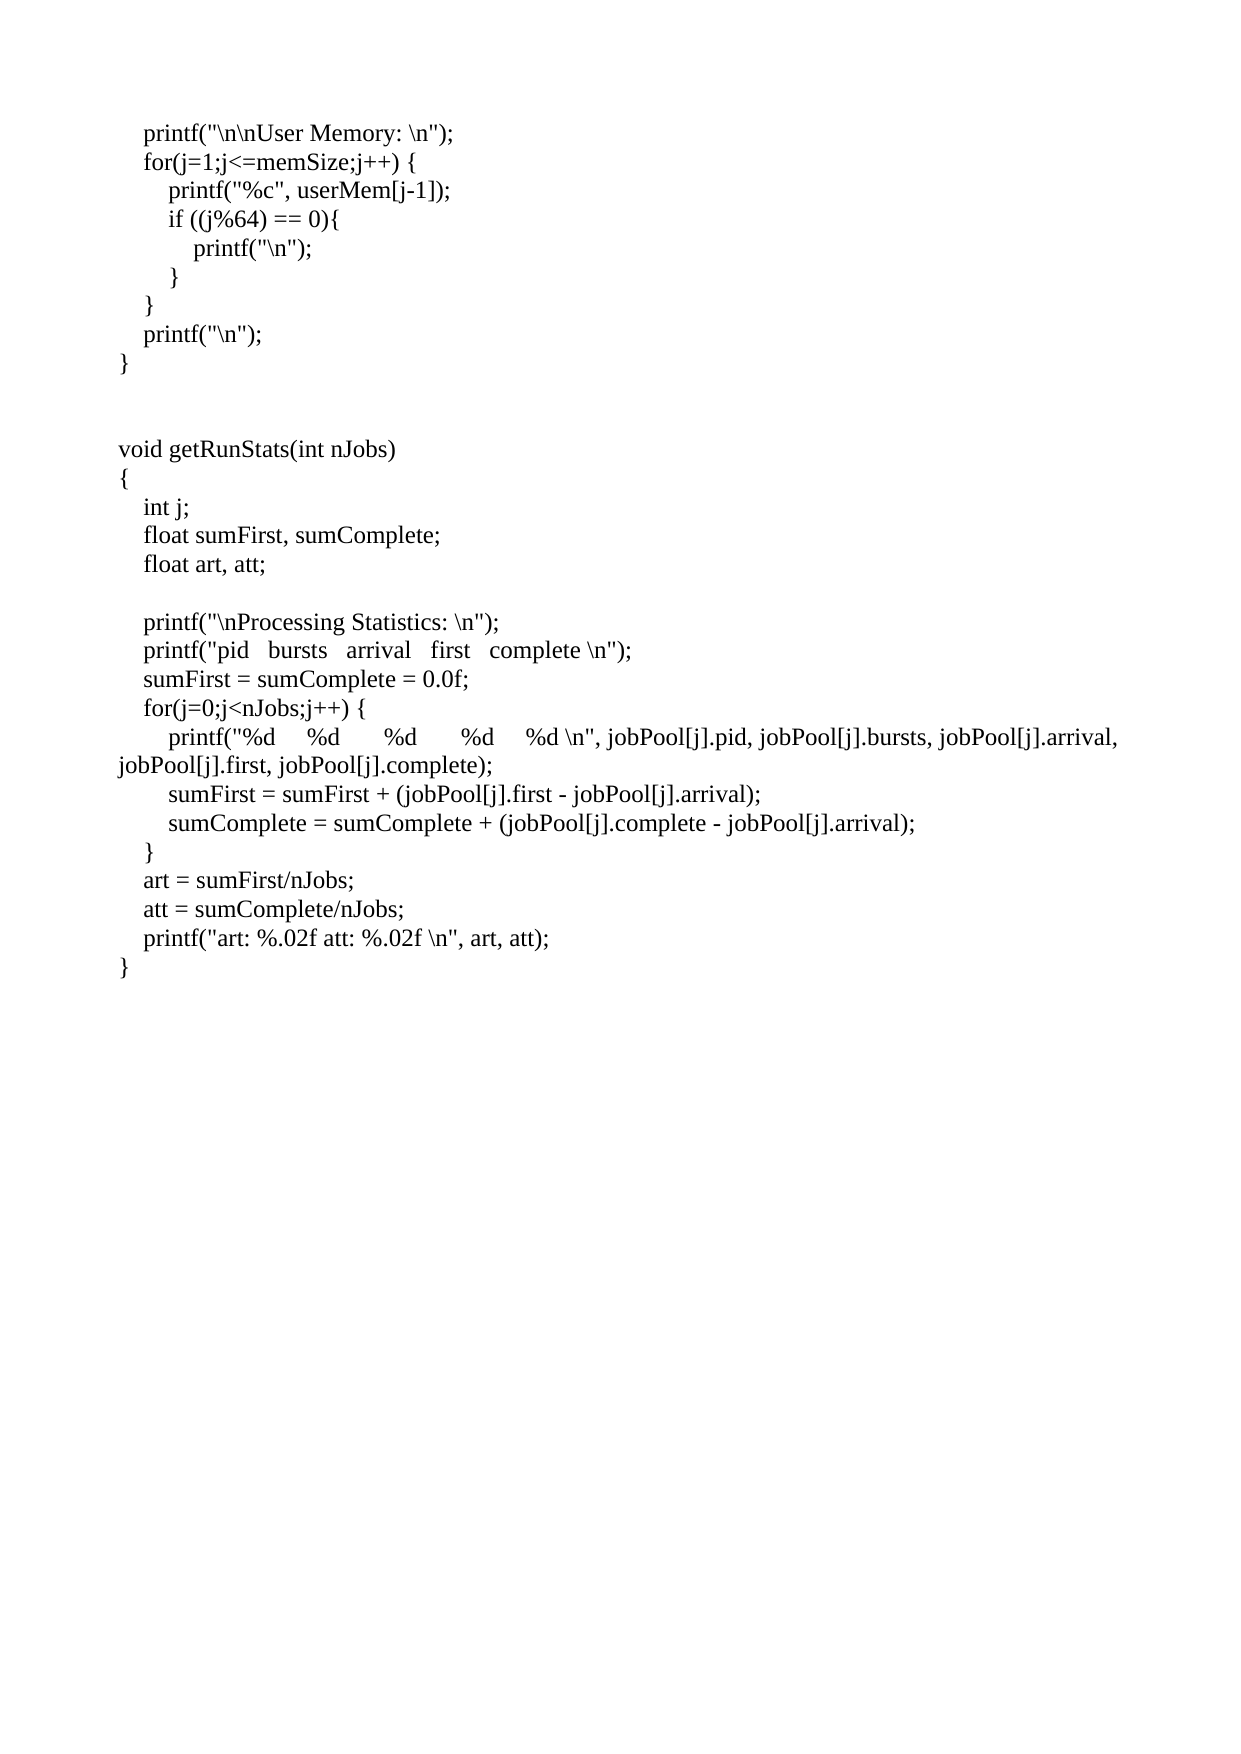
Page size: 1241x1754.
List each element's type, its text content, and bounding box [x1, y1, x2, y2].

text float sumFirst, sumComplete; [118, 521, 1122, 549]
text art = sumFirst/nJobs; [118, 866, 1122, 894]
text for(j=1;j<=memSize;j++) { [118, 147, 1122, 176]
text } [118, 262, 1122, 291]
text } [118, 837, 1122, 866]
text printf("art: %.02f att: %.02f \n", art, att); [118, 923, 1122, 952]
text att = sumComplete/nJobs; [118, 894, 1122, 923]
text } [118, 291, 1122, 319]
text } [118, 952, 1122, 981]
text printf("%c", userMem[j-1]); [118, 176, 1122, 204]
text float art, att; [118, 549, 1122, 578]
text void getRunStats(int nJobs) [118, 434, 1122, 463]
text { [118, 463, 1122, 492]
text printf("\n"); [118, 319, 1122, 348]
text printf("\n\nUser Memory: \n"); [118, 118, 1122, 147]
text printf("\n"); [118, 233, 1122, 262]
text printf("\nProcessing Statistics: \n"); [118, 607, 1122, 636]
text } [118, 348, 1122, 377]
text for(j=0;j<nJobs;j++) { [118, 693, 1122, 722]
text sumComplete = sumComplete + (jobPool[j].complete - jobPool[j].arrival); [118, 808, 1122, 837]
text int j; [118, 492, 1122, 521]
text sumFirst = sumFirst + (jobPool[j].first - jobPool[j].arrival); [118, 779, 1122, 808]
text printf("pid bursts arrival first complete \n"); [118, 636, 1122, 664]
text printf("%d %d %d %d %d \n", jobPool[j].pid, jobPool[j].bursts, jobPool[j].arrival, jobPool[j].first, jobPool[j].complete); [118, 722, 1122, 779]
text if ((j%64) == 0){ [118, 204, 1122, 233]
text sumFirst = sumComplete = 0.0f; [118, 664, 1122, 693]
